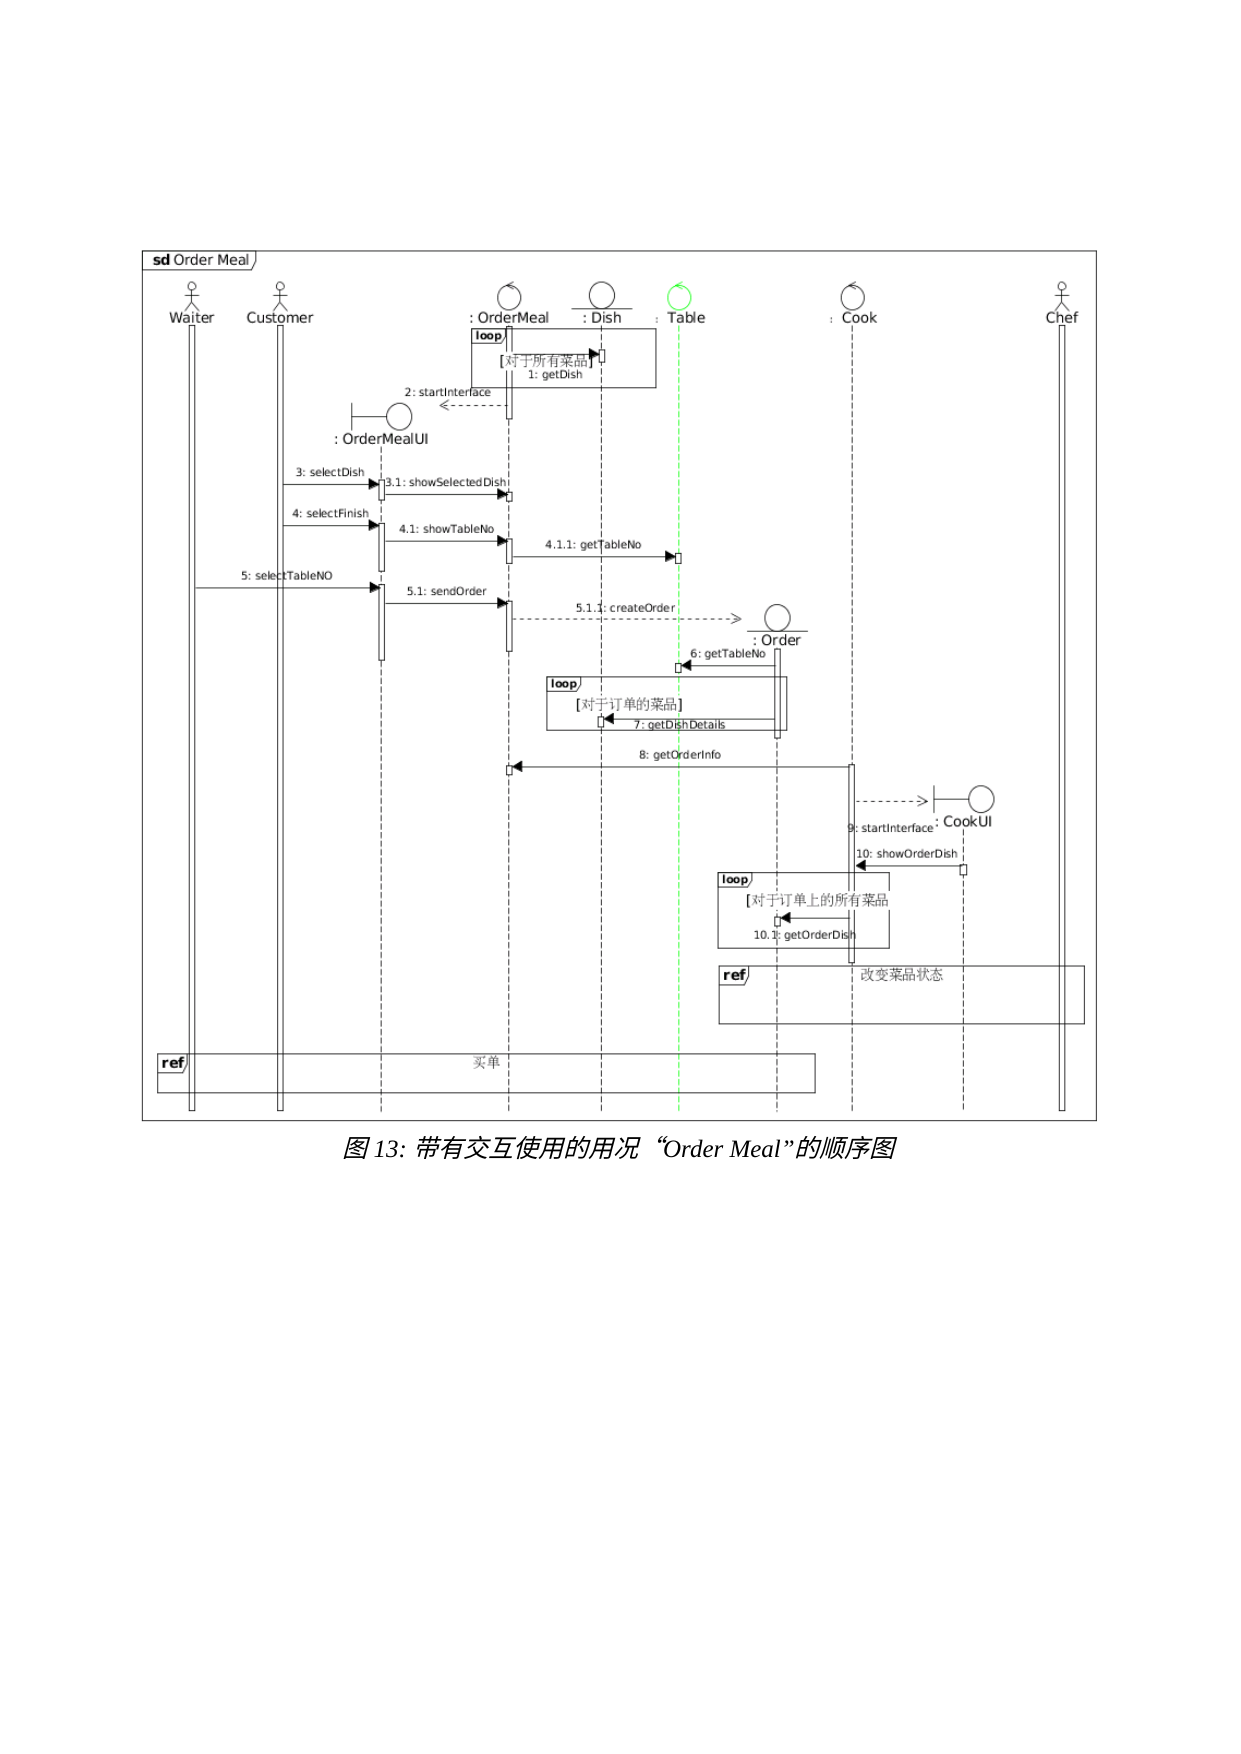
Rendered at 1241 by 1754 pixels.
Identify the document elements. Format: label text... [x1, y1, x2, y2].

text 图 13: 带有交互使用的用况“Order Meal”的顺序图 [118, 247, 1122, 1165]
picture [131, 246, 1109, 1129]
